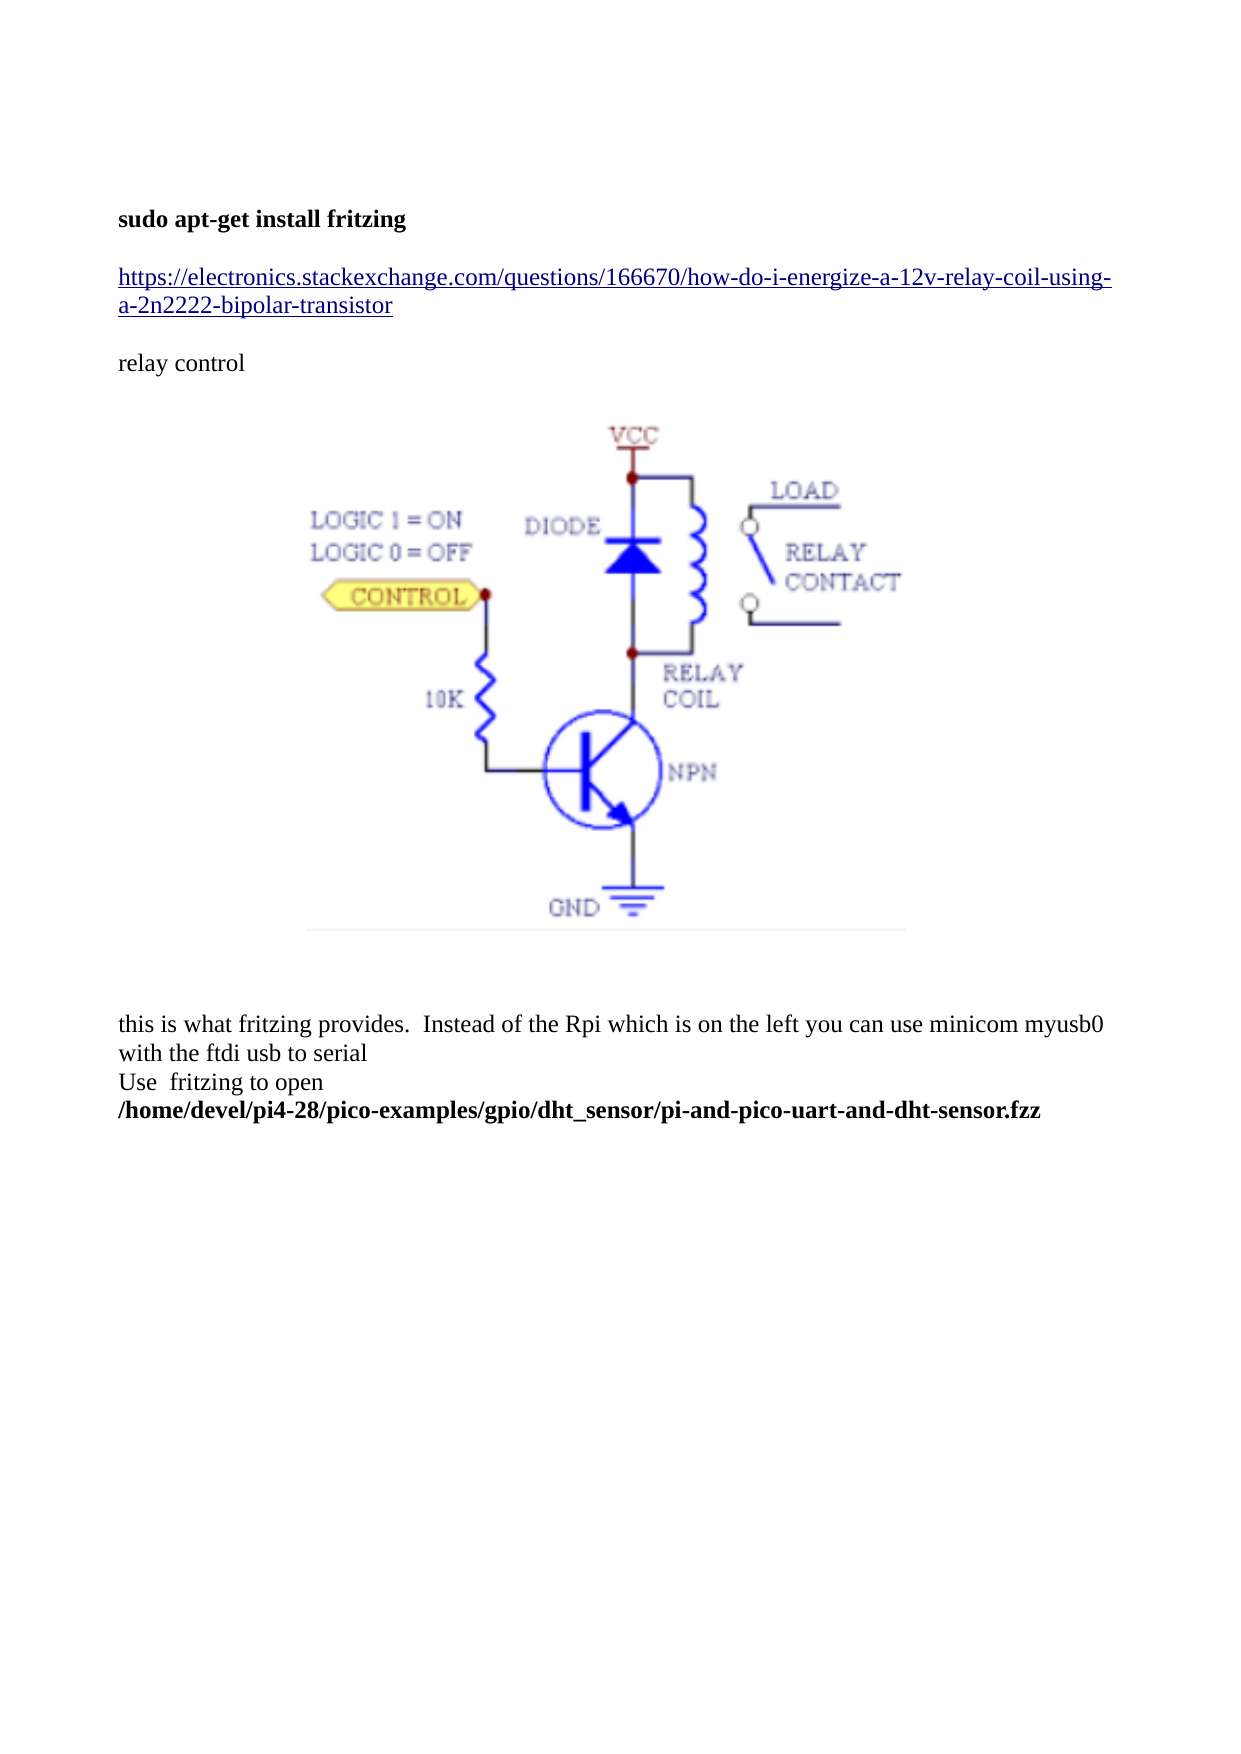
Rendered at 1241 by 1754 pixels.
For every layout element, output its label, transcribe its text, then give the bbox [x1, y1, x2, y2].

text /home/devel/pi4-28/pico-examples/gpio/dht_sensor/pi-and-pico-uart-and-dht-sensor.fzz [118, 1096, 1122, 1124]
text Use fritzing to open [118, 1067, 1122, 1096]
text this is what fritzing provides. Instead of the Rpi which is on the left you can use minicom myusb0 with the ftdi usb to serial [118, 1009, 1122, 1067]
text sudo apt-get install fritzing [118, 204, 1122, 233]
text https://electronics.stackexchange.com/questions/166670/how-do-i-energize-a-12v-relay-coil-using-a-2n2222-bipolar-transistor [118, 262, 1122, 319]
picture [306, 405, 934, 948]
text relay control [118, 348, 1122, 377]
